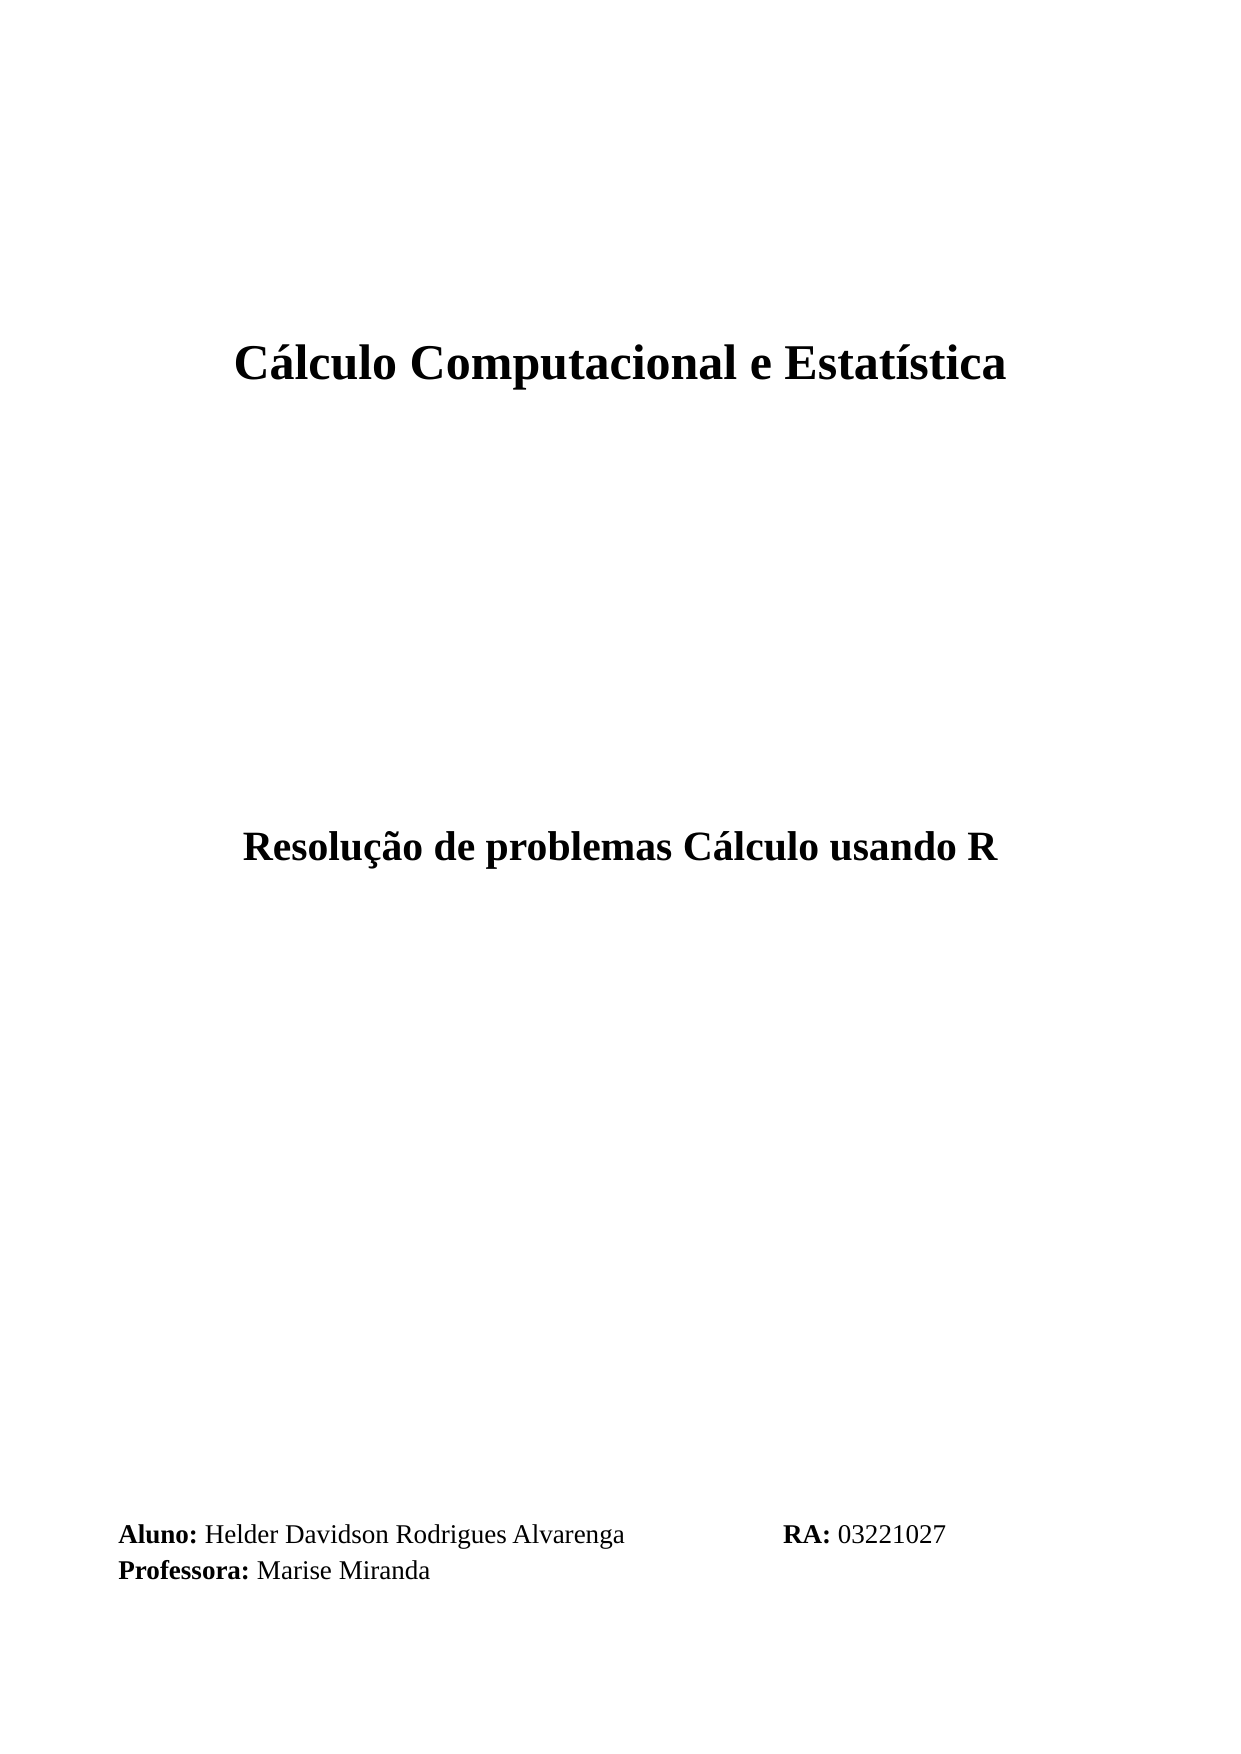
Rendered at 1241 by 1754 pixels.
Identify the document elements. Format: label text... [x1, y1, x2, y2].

text Resolução de problemas Cálculo usando R [118, 821, 1122, 869]
text Aluno: Helder Davidson Rodrigues Alvarenga RA: 03221027 Professora: Marise Miranda [118, 1518, 1122, 1585]
subtitle Cálculo Computacional e Estatística [118, 333, 1122, 391]
